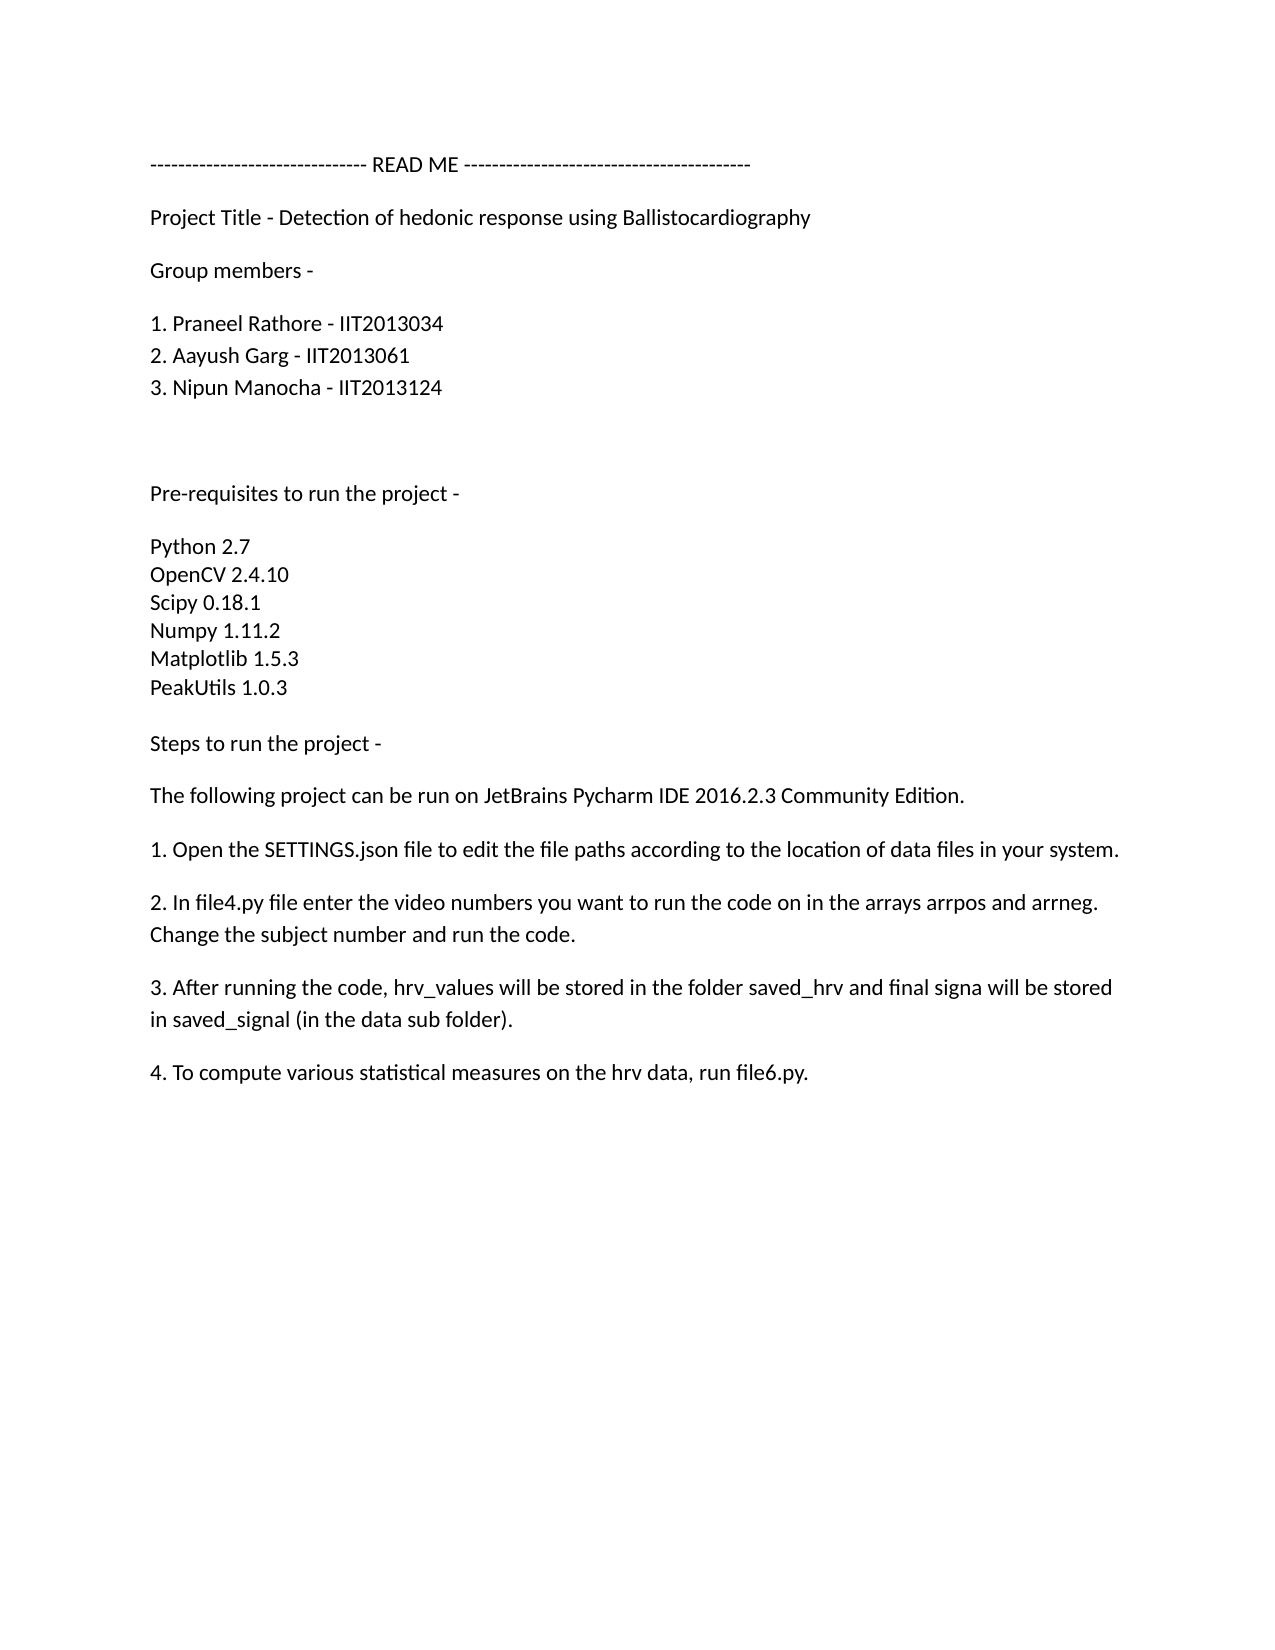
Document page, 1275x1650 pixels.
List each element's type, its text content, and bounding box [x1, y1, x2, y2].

text Python 2.7 [150, 532, 1125, 561]
text Scipy 0.18.1 [150, 588, 1125, 617]
text Project Title - Detection of hedonic response using Ballistocardiography [150, 203, 1125, 231]
text Steps to run the project - [150, 729, 1125, 757]
text PeakUtils 1.0.3 [150, 673, 1125, 701]
text Numpy 1.11.2 [150, 617, 1125, 644]
text Pre-requisites to run the project - [150, 479, 1125, 507]
text 3. After running the code, hrv_values will be stored in the folder saved_hrv and final signa will be stored in saved_signal (in the data sub folder). [150, 973, 1125, 1033]
text ------------------------------- READ ME ----------------------------------------- [150, 150, 1125, 178]
text OpenCV 2.4.10 [150, 561, 1125, 588]
text 1. Open the SETTINGS.json file to edit the file paths according to the location of data files in your system. [150, 835, 1125, 863]
text Group members - [150, 256, 1125, 284]
text The following project can be run on JetBrains Pycharm IDE 2016.2.3 Community Edition. [150, 782, 1125, 810]
text 1. Praneel Rathore - IIT2013034 2. Aayush Garg - IIT2013061 3. Nipun Manocha - IIT2013124 [150, 309, 1125, 401]
text 4. To compute various statistical measures on the hrv data, run file6.py. [150, 1058, 1125, 1086]
text 2. In file4.py file enter the video numbers you want to run the code on in the arrays arrpos and arrneg. Change the subject number and run the code. [150, 888, 1125, 948]
text Matplotlib 1.5.3 [150, 644, 1125, 673]
